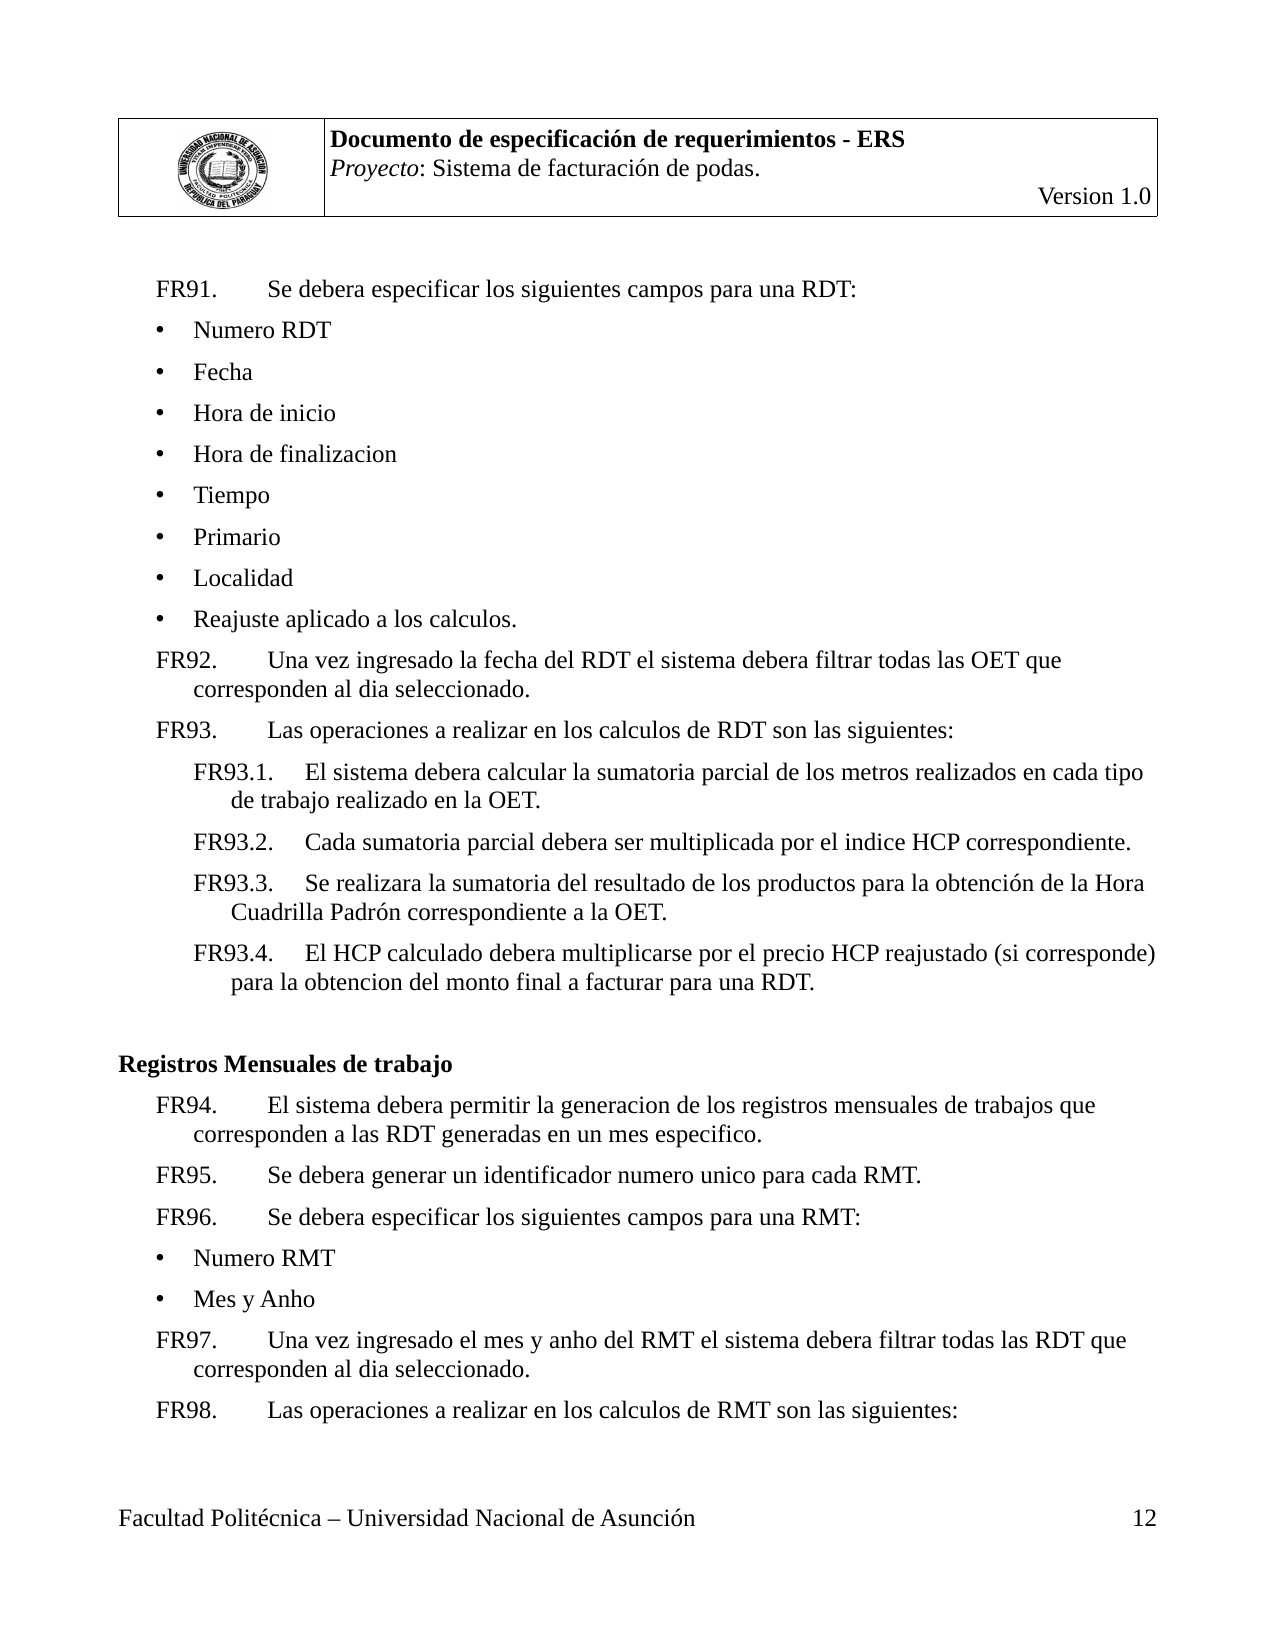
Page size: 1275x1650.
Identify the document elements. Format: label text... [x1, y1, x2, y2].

list El HCP calculado debera multiplicarse por el precio HCP reajustado (si corresponde) para la obtencion del monto final a facturar para una RDT. [193, 938, 1157, 996]
list Hora de finalizacion [156, 439, 1157, 468]
list Numero RDT [156, 316, 1157, 344]
list Hora de inicio [156, 398, 1157, 427]
list Reajuste aplicado a los calculos. [156, 604, 1157, 633]
list Una vez ingresado la fecha del RDT el sistema debera filtrar todas las OET que corresponden al dia seleccionado. [156, 646, 1157, 703]
list Localidad [156, 563, 1157, 592]
list Numero RMT [156, 1243, 1157, 1272]
list Primario [156, 522, 1157, 551]
list Las operaciones a realizar en los calculos de RDT son las siguientes: [156, 716, 1157, 744]
list Tiempo [156, 481, 1157, 509]
text Registros Mensuales de trabajo [118, 1049, 1157, 1078]
list Se debera especificar los siguientes campos para una RMT: [156, 1202, 1157, 1231]
picture [177, 130, 271, 213]
list Mes y Anho [156, 1284, 1157, 1313]
list El sistema debera permitir la generacion de los registros mensuales de trabajos que corresponden a las RDT generadas en un mes especifico. [156, 1091, 1157, 1148]
list Se realizara la sumatoria del resultado de los productos para la obtención de la Hora Cuadrilla Padrón correspondiente a la OET. [193, 868, 1157, 926]
list Las operaciones a realizar en los calculos de RMT son las siguientes: [156, 1396, 1157, 1424]
list Fecha [156, 357, 1157, 386]
list Se debera generar un identificador numero unico para cada RMT. [156, 1161, 1157, 1189]
list Una vez ingresado el mes y anho del RMT el sistema debera filtrar todas las RDT que corresponden al dia seleccionado. [156, 1326, 1157, 1383]
list Se debera especificar los siguientes campos para una RDT: [156, 274, 1157, 303]
list El sistema debera calcular la sumatoria parcial de los metros realizados en cada tipo de trabajo realizado en la OET. [193, 757, 1157, 814]
list Cada sumatoria parcial debera ser multiplicada por el indice HCP correspondiente. [193, 827, 1157, 856]
